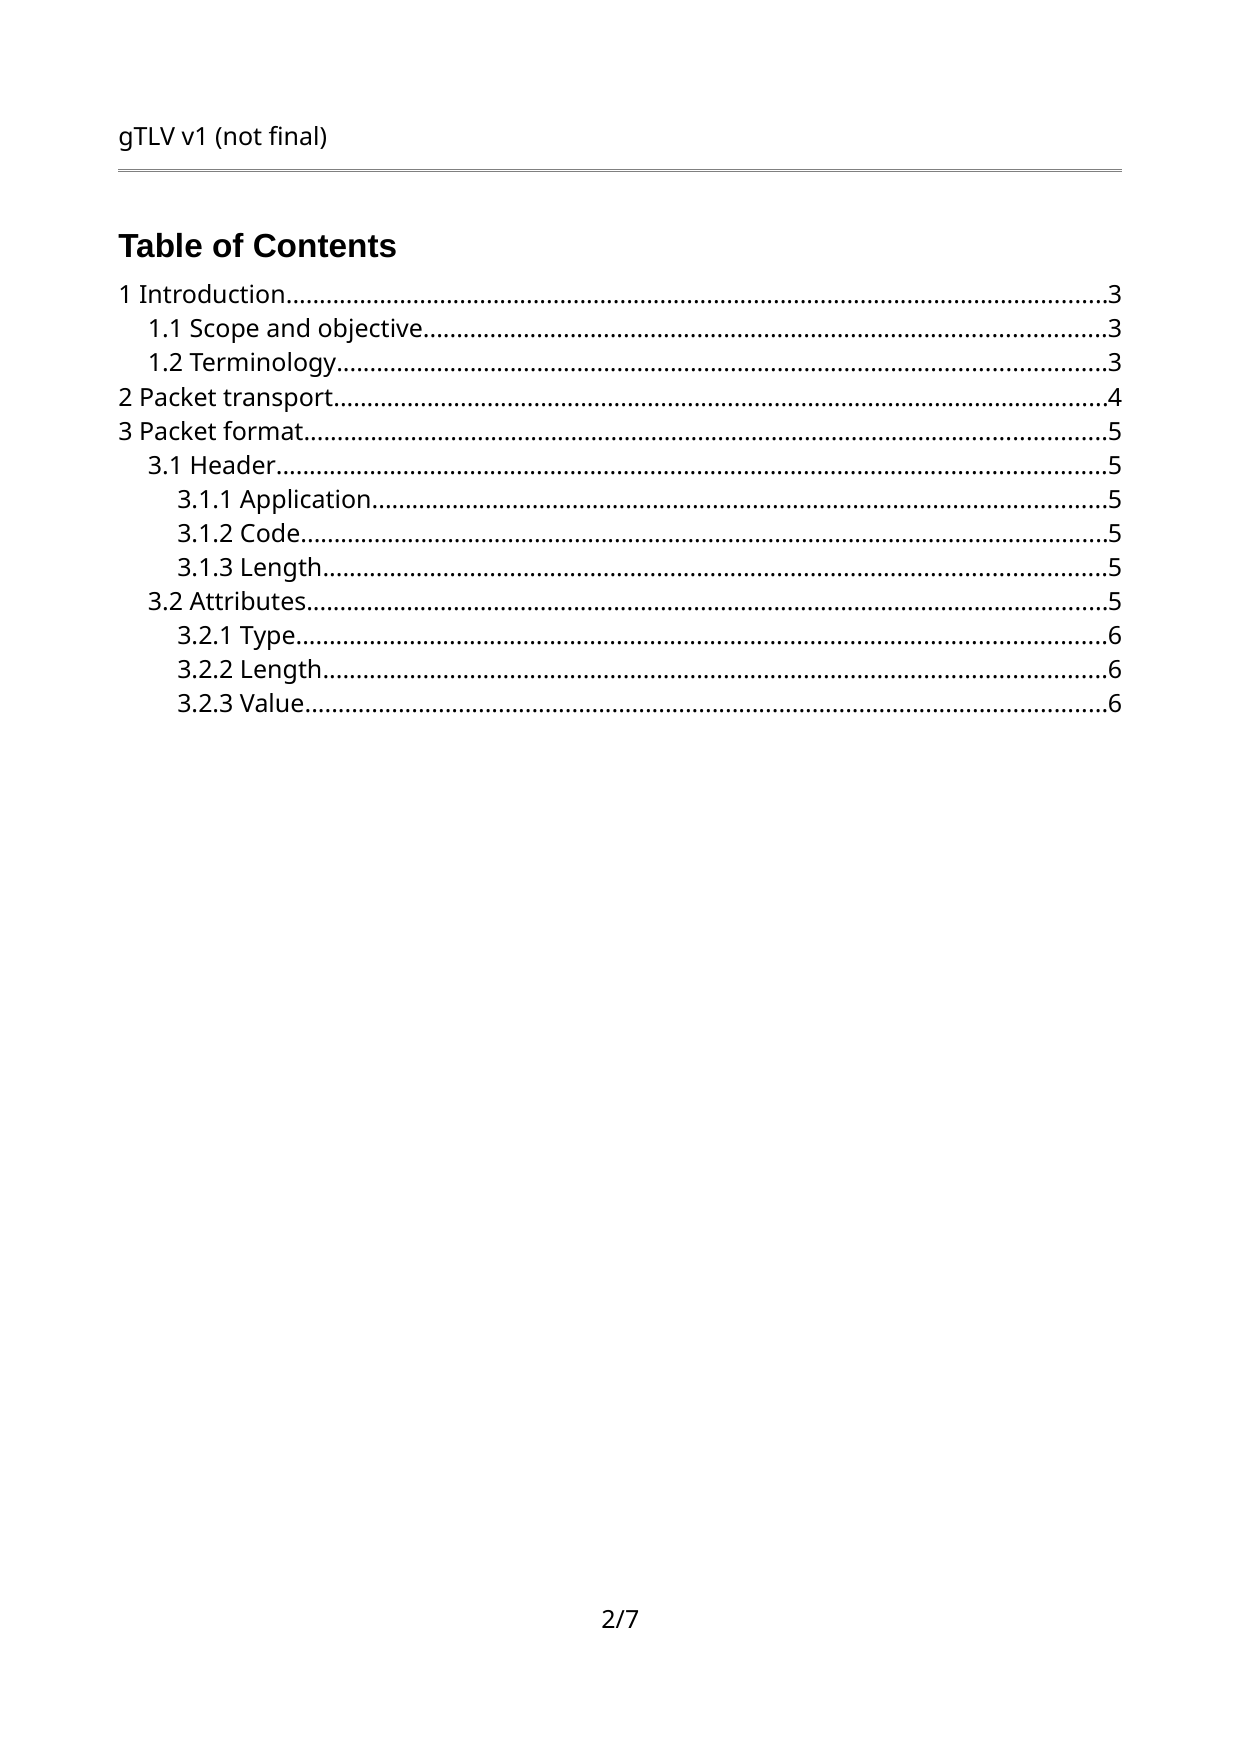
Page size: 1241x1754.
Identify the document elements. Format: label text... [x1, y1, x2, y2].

text 1.1 Scope and objective 3 [148, 311, 1122, 345]
text 3.1.2 Code 5 [177, 515, 1122, 549]
text 3.2 Attributes 5 [148, 583, 1122, 618]
text 3 Packet format 5 [118, 413, 1122, 447]
text 3.1.3 Length 5 [177, 549, 1122, 583]
text 3.2.1 Type 6 [177, 618, 1122, 652]
text 2 Packet transport 4 [118, 379, 1122, 413]
text 1.2 Terminology 3 [148, 345, 1122, 379]
text 3.2.2 Length 6 [177, 652, 1122, 686]
text 3.1.1 Application 5 [177, 481, 1122, 515]
subtitle Table of Contents [118, 226, 1122, 264]
text 1 Introduction 3 [118, 277, 1122, 311]
text 3.1 Header 5 [148, 447, 1122, 481]
text 3.2.3 Value 6 [177, 686, 1122, 720]
